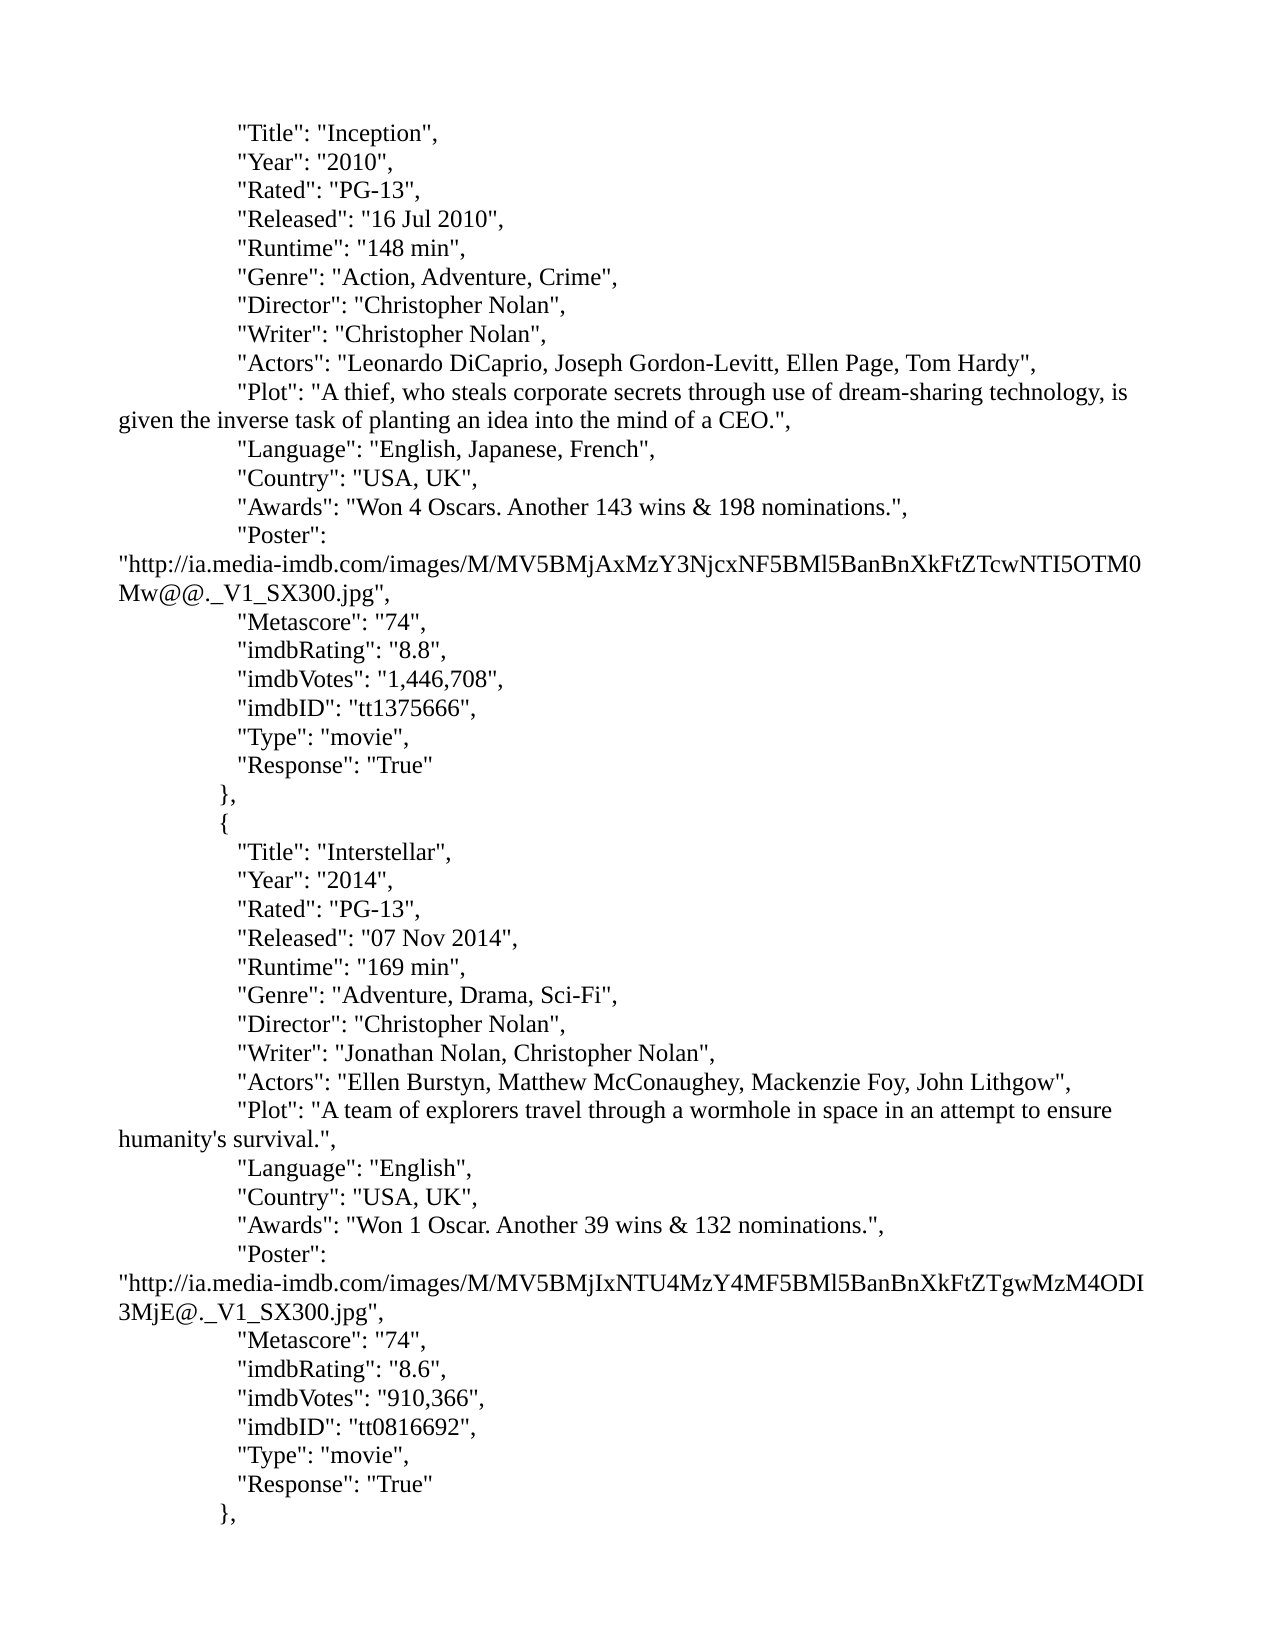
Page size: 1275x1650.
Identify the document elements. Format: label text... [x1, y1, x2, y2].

text "imdbRating": "8.6", [118, 1354, 1157, 1383]
text "imdbID": "tt1375666", [118, 693, 1157, 722]
text "Actors": "Ellen Burstyn, Matthew McConaughey, Mackenzie Foy, John Lithgow", [118, 1067, 1157, 1096]
text "imdbID": "tt0816692", [118, 1412, 1157, 1441]
text "Runtime": "148 min", [118, 233, 1157, 262]
text "Director": "Christopher Nolan", [118, 1009, 1157, 1038]
text "Writer": "Christopher Nolan", [118, 319, 1157, 348]
text "Rated": "PG-13", [118, 894, 1157, 923]
text "Language": "English", [118, 1153, 1157, 1182]
text "Metascore": "74", [118, 1326, 1157, 1354]
text "Released": "16 Jul 2010", [118, 204, 1157, 233]
text "Type": "movie", [118, 1441, 1157, 1469]
text "Genre": "Action, Adventure, Crime", [118, 262, 1157, 291]
text "Writer": "Jonathan Nolan, Christopher Nolan", [118, 1038, 1157, 1067]
text "Awards": "Won 4 Oscars. Another 143 wins & 198 nominations.", [118, 492, 1157, 521]
text "imdbVotes": "910,366", [118, 1383, 1157, 1412]
text "Response": "True" [118, 751, 1157, 779]
text "Language": "English, Japanese, French", [118, 434, 1157, 463]
text "Actors": "Leonardo DiCaprio, Joseph Gordon-Levitt, Ellen Page, Tom Hardy", [118, 348, 1157, 377]
text "Title": "Interstellar", [118, 837, 1157, 866]
text "Rated": "PG-13", [118, 176, 1157, 204]
text "Plot": "A thief, who steals corporate secrets through use of dream-sharing technology, is given the inverse task of planting an idea into the mind of a CEO.", [118, 377, 1157, 434]
text "Poster": "http://ia.media-imdb.com/images/M/MV5BMjAxMzY3NjcxNF5BMl5BanBnXkFtZTcwNTI5OTM0Mw@@._V1_SX300.jpg", [118, 521, 1157, 607]
text "Metascore": "74", [118, 607, 1157, 636]
text "Released": "07 Nov 2014", [118, 923, 1157, 952]
text "imdbRating": "8.8", [118, 636, 1157, 664]
text "Director": "Christopher Nolan", [118, 291, 1157, 319]
text }, [118, 779, 1157, 808]
text "Poster": "http://ia.media-imdb.com/images/M/MV5BMjIxNTU4MzY4MF5BMl5BanBnXkFtZTgwMzM4ODI3MjE@._V1_SX300.jpg", [118, 1239, 1157, 1326]
text "Year": "2010", [118, 147, 1157, 176]
text "Response": "True" [118, 1469, 1157, 1498]
text "Type": "movie", [118, 722, 1157, 751]
text { [118, 808, 1157, 837]
text "Awards": "Won 1 Oscar. Another 39 wins & 132 nominations.", [118, 1211, 1157, 1239]
text "Title": "Inception", [118, 118, 1157, 147]
text "Country": "USA, UK", [118, 1182, 1157, 1211]
text "Country": "USA, UK", [118, 463, 1157, 492]
text }, [118, 1498, 1157, 1527]
text "Plot": "A team of explorers travel through a wormhole in space in an attempt to ensure humanity's survival.", [118, 1096, 1157, 1153]
text "Year": "2014", [118, 866, 1157, 894]
text "Runtime": "169 min", [118, 952, 1157, 981]
text "Genre": "Adventure, Drama, Sci-Fi", [118, 981, 1157, 1009]
text "imdbVotes": "1,446,708", [118, 664, 1157, 693]
